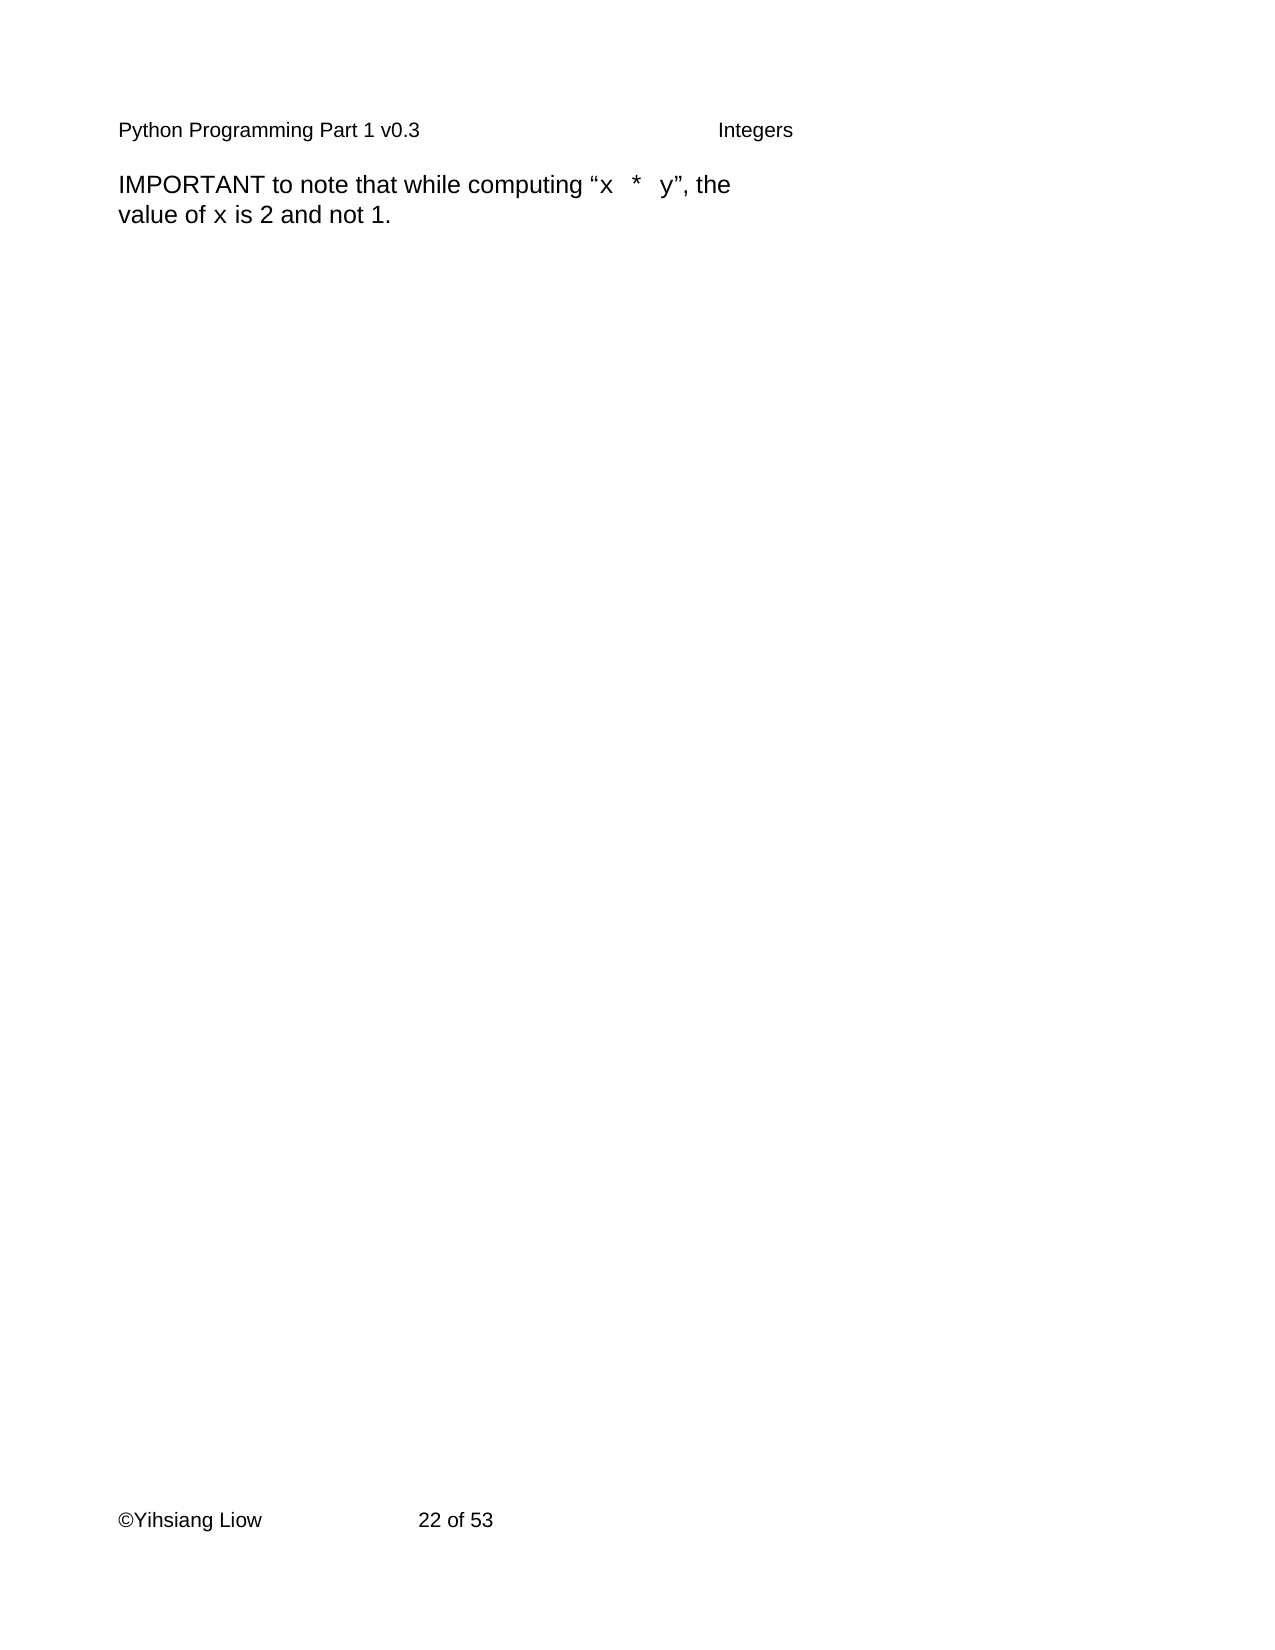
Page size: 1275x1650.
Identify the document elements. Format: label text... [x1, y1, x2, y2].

text IMPORTANT to note that while computing “x * y”, the value of x is 2 and not 1. [118, 171, 793, 231]
